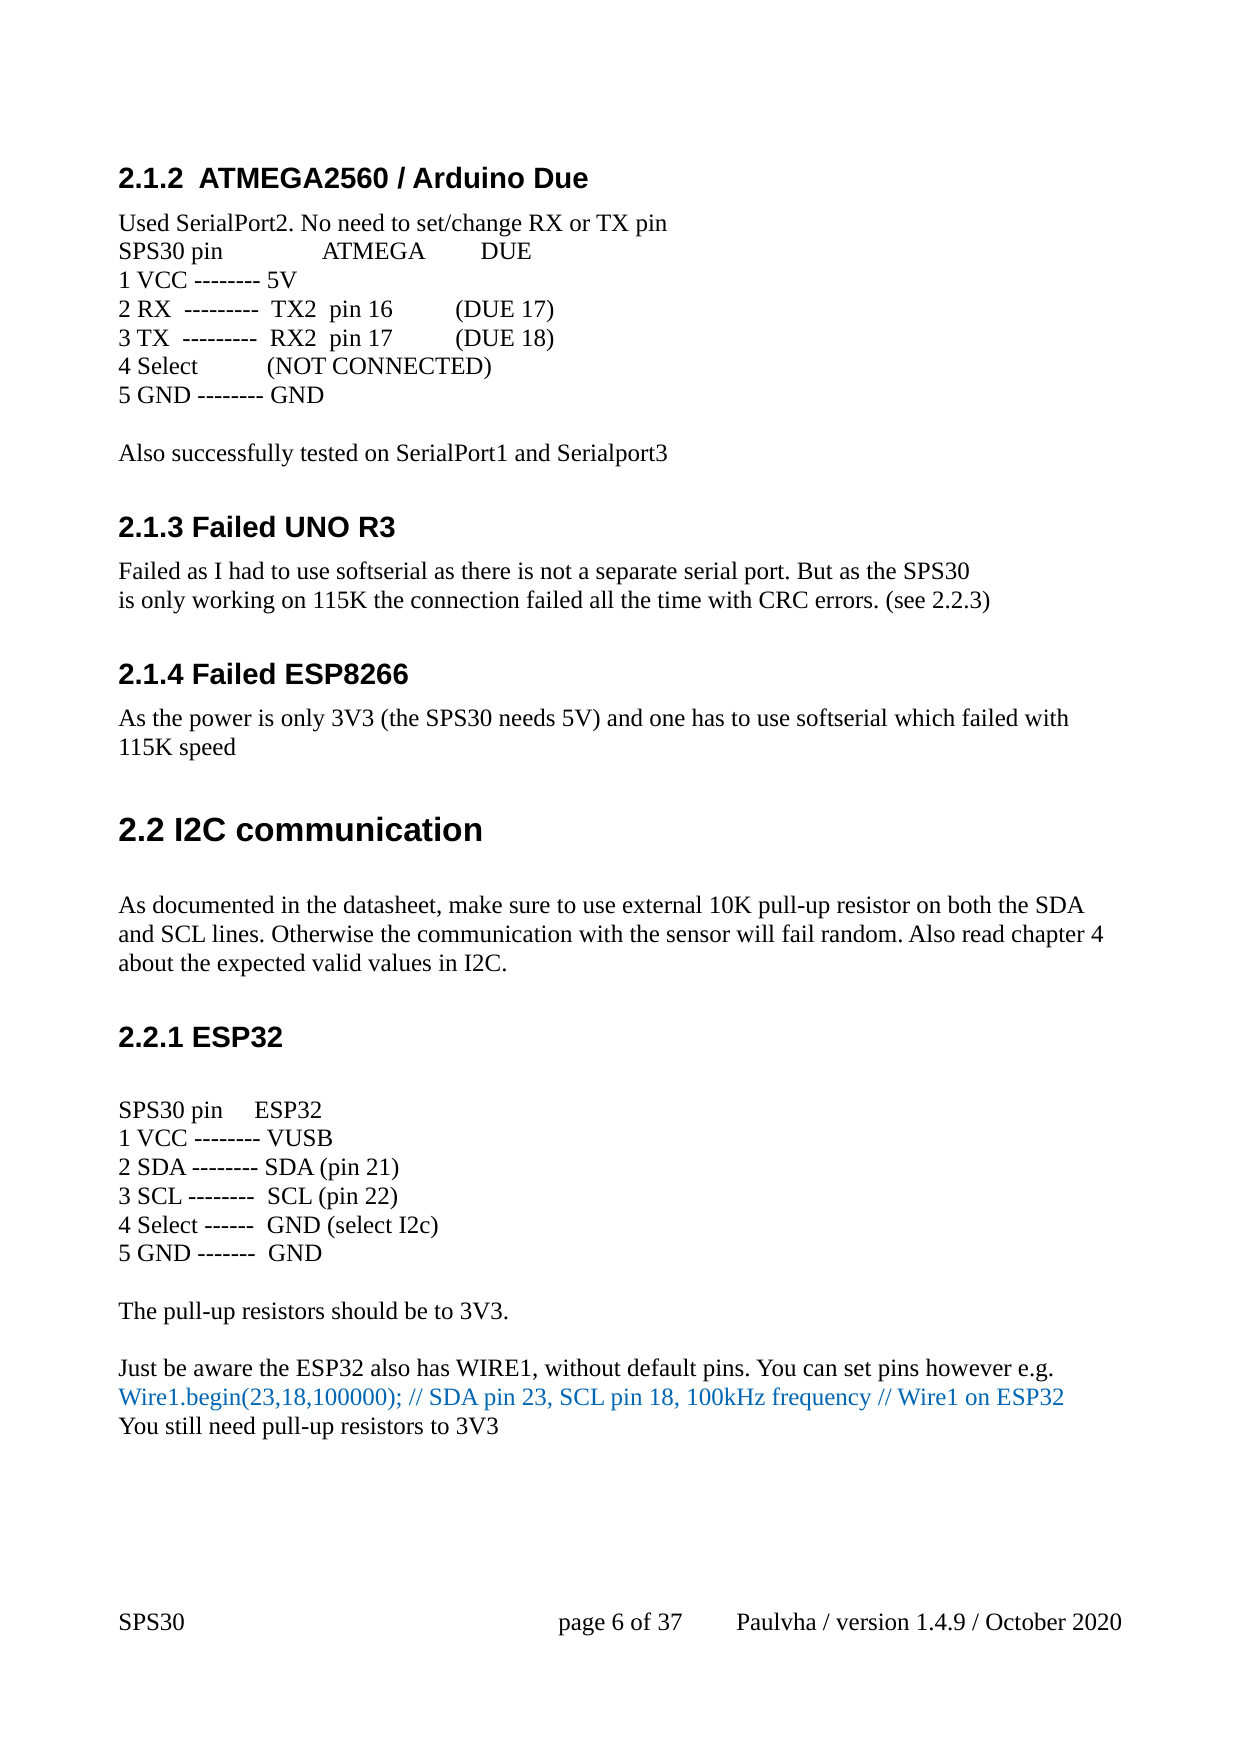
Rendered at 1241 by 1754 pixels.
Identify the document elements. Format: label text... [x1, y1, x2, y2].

text SPS30 pin ATMEGA DUE [118, 236, 1122, 265]
text As the power is only 3V3 (the SPS30 needs 5V) and one has to use softserial which failed with 115K speed [118, 703, 1122, 761]
text SPS30 pin ESP32 [118, 1095, 1122, 1123]
text Wire1.begin(23,18,100000); // SDA pin 23, SCL pin 18, 100kHz frequency // Wire1 on ESP32 [118, 1382, 1122, 1411]
text 5 GND -------- GND [118, 380, 1122, 409]
text 4 Select ------ GND (select I2c) [118, 1210, 1122, 1238]
text 1 VCC -------- VUSB [118, 1123, 1122, 1152]
text Used SerialPort2. No need to set/change RX or TX pin [118, 208, 1122, 236]
text 3 SCL -------- SCL (pin 22) [118, 1181, 1122, 1210]
subtitle 2.2.1 ESP32 [118, 1020, 1122, 1053]
text The pull-up resistors should be to 3V3. [118, 1296, 1122, 1325]
text Just be aware the ESP32 also has WIRE1, without default pins. You can set pins however e.g. [118, 1353, 1122, 1382]
text You still need pull-up resistors to 3V3 [118, 1411, 1122, 1440]
text is only working on 115K the connection failed all the time with CRC errors. (see 2.2.3) [118, 585, 1122, 613]
text Also successfully tested on SerialPort1 and Serialport3 [118, 438, 1122, 466]
text 4 Select (NOT CONNECTED) [118, 351, 1122, 380]
text 3 TX --------- RX2 pin 17 (DUE 18) [118, 323, 1122, 351]
subtitle 2.1.3 Failed UNO R3 [118, 510, 1122, 543]
text 2 RX --------- TX2 pin 16 (DUE 17) [118, 294, 1122, 323]
text 1 VCC -------- 5V [118, 265, 1122, 294]
text 2 SDA -------- SDA (pin 21) [118, 1152, 1122, 1181]
subtitle 2.1.2 ATMEGA2560 / Arduino Due [118, 161, 1122, 195]
subtitle 2.2 I2C communication [118, 810, 1122, 849]
text Failed as I had to use softserial as there is not a separate serial port. But as the SPS30 [118, 556, 1122, 585]
text 5 GND ------- GND [118, 1238, 1122, 1267]
subtitle 2.1.4 Failed ESP8266 [118, 657, 1122, 691]
text As documented in the datasheet, make sure to use external 10K pull-up resistor on both the SDA and SCL lines. Otherwise the communication with the sensor will fail random. Also read chapter 4 about the expected valid values in I2C. [118, 890, 1122, 976]
